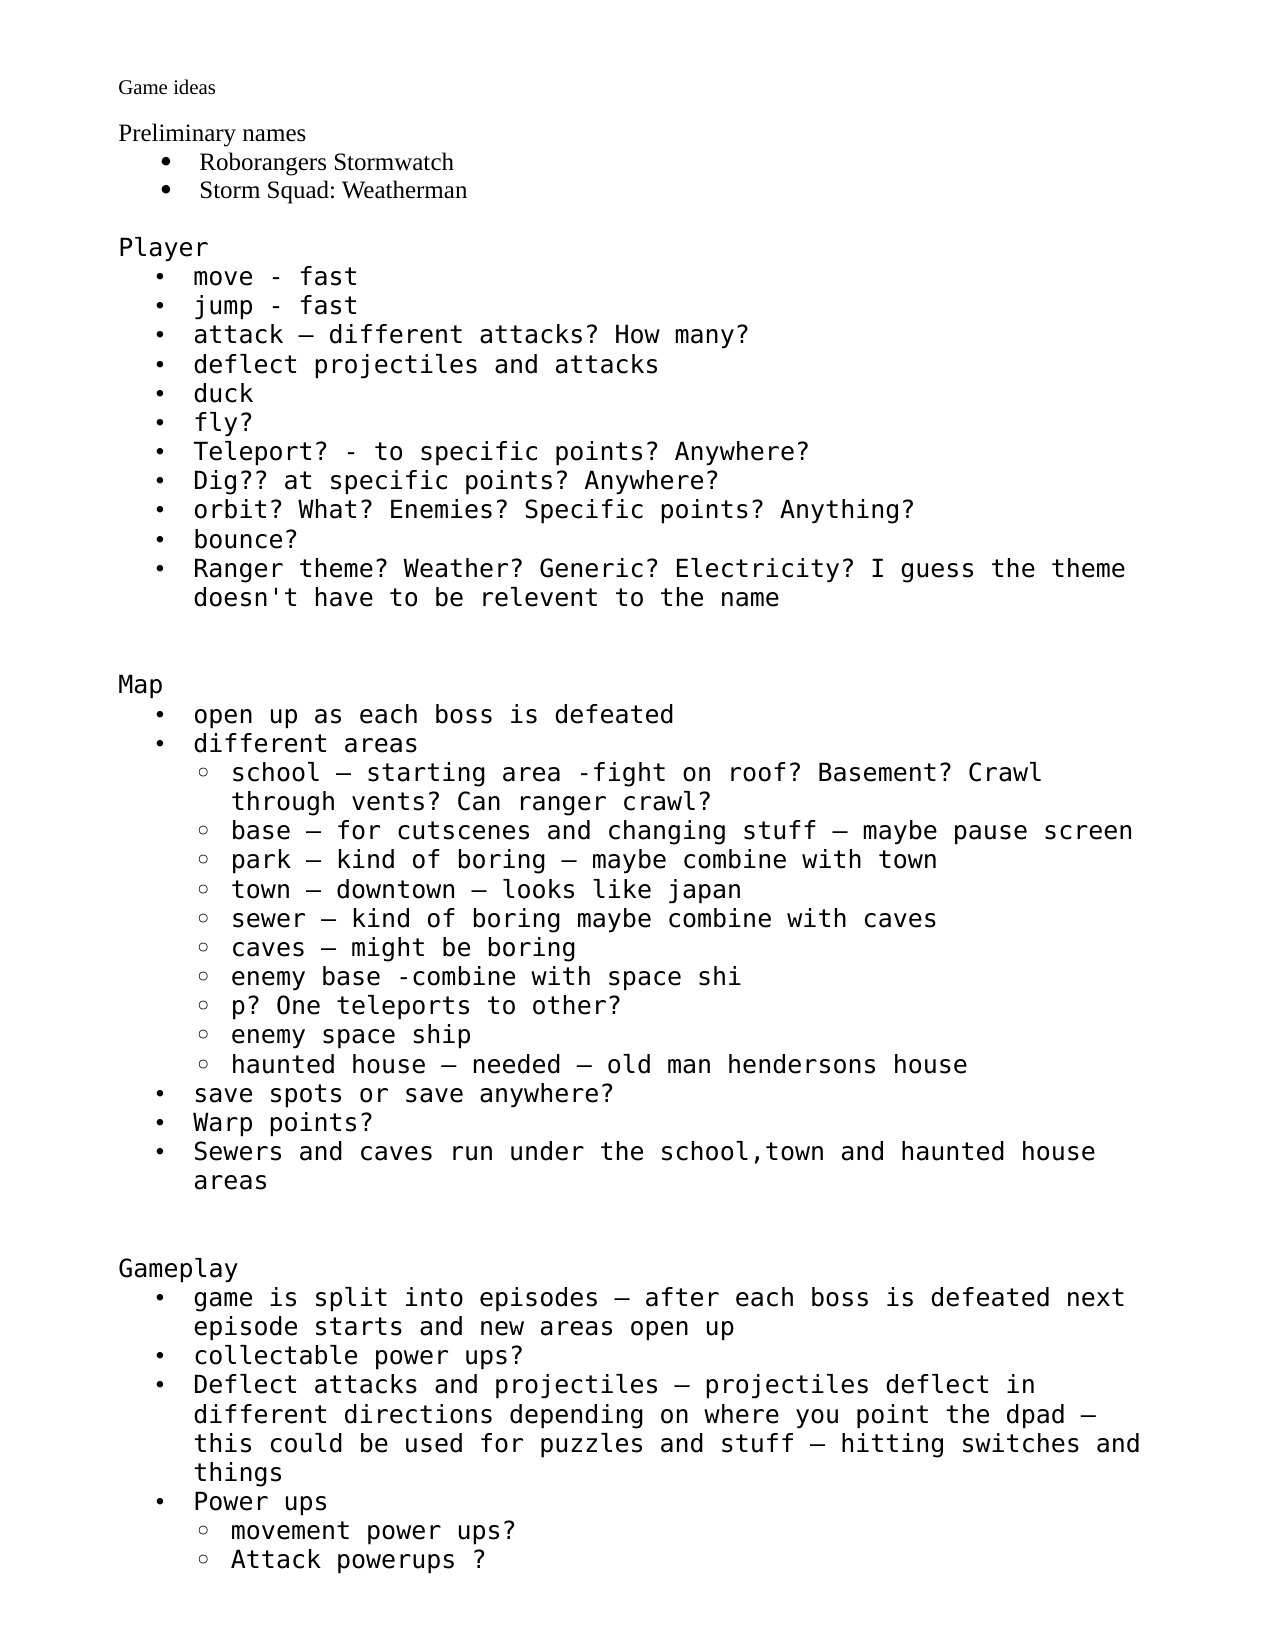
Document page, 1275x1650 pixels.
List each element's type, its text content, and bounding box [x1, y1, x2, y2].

list movement power ups? [193, 1516, 1157, 1546]
text Gameplay [118, 1254, 1157, 1283]
list save spots or save anywhere? [156, 1079, 1157, 1108]
list fly? [156, 408, 1157, 437]
list Sewers and caves run under the school,town and haunted house areas [156, 1137, 1157, 1196]
list open up as each boss is defeated [156, 700, 1157, 729]
list park – kind of boring – maybe combine with town [193, 846, 1157, 875]
list Attack powerups ? [193, 1546, 1157, 1575]
list duck [156, 379, 1157, 408]
text Player [118, 233, 1157, 262]
list Deflect attacks and projectiles – projectiles deflect in different directions depending on where you point the dpad – this could be used for puzzles and stuff – hitting switches and things [156, 1371, 1157, 1487]
list Storm Squad: Weatherman [162, 176, 1157, 204]
list p? One teleports to other? [193, 991, 1157, 1021]
list Warp points? [156, 1108, 1157, 1137]
list caves – might be boring [193, 933, 1157, 962]
list sewer – kind of boring maybe combine with caves [193, 904, 1157, 933]
list school – starting area -fight on roof? Basement? Crawl through vents? Can ranger crawl? [193, 758, 1157, 816]
list base – for cutscenes and changing stuff – maybe pause screen [193, 816, 1157, 846]
list jump - fast [156, 291, 1157, 321]
list Teleport? - to specific points? Anywhere? [156, 437, 1157, 466]
list town – downtown – looks like japan [193, 875, 1157, 904]
list attack – different attacks? How many? [156, 321, 1157, 350]
list orbit? What? Enemies? Specific points? Anything? [156, 496, 1157, 525]
list Power ups [156, 1487, 1157, 1516]
list enemy space ship [193, 1021, 1157, 1050]
list Roborangers Stormwatch [162, 147, 1157, 176]
list deflect projectiles and attacks [156, 350, 1157, 379]
list move - fast [156, 262, 1157, 291]
list bounce? [156, 525, 1157, 554]
text Preliminary names [118, 118, 1157, 147]
list collectable power ups? [156, 1341, 1157, 1371]
list enemy base -combine with space shi [193, 962, 1157, 991]
text Map [118, 671, 1157, 700]
list game is split into episodes – after each boss is defeated next episode starts and new areas open up [156, 1283, 1157, 1341]
list different areas [156, 729, 1157, 758]
list haunted house – needed – old man hendersons house [193, 1050, 1157, 1079]
list Dig?? at specific points? Anywhere? [156, 466, 1157, 496]
list Ranger theme? Weather? Generic? Electricity? I guess the theme doesn't have to be relevent to the name [156, 554, 1157, 612]
